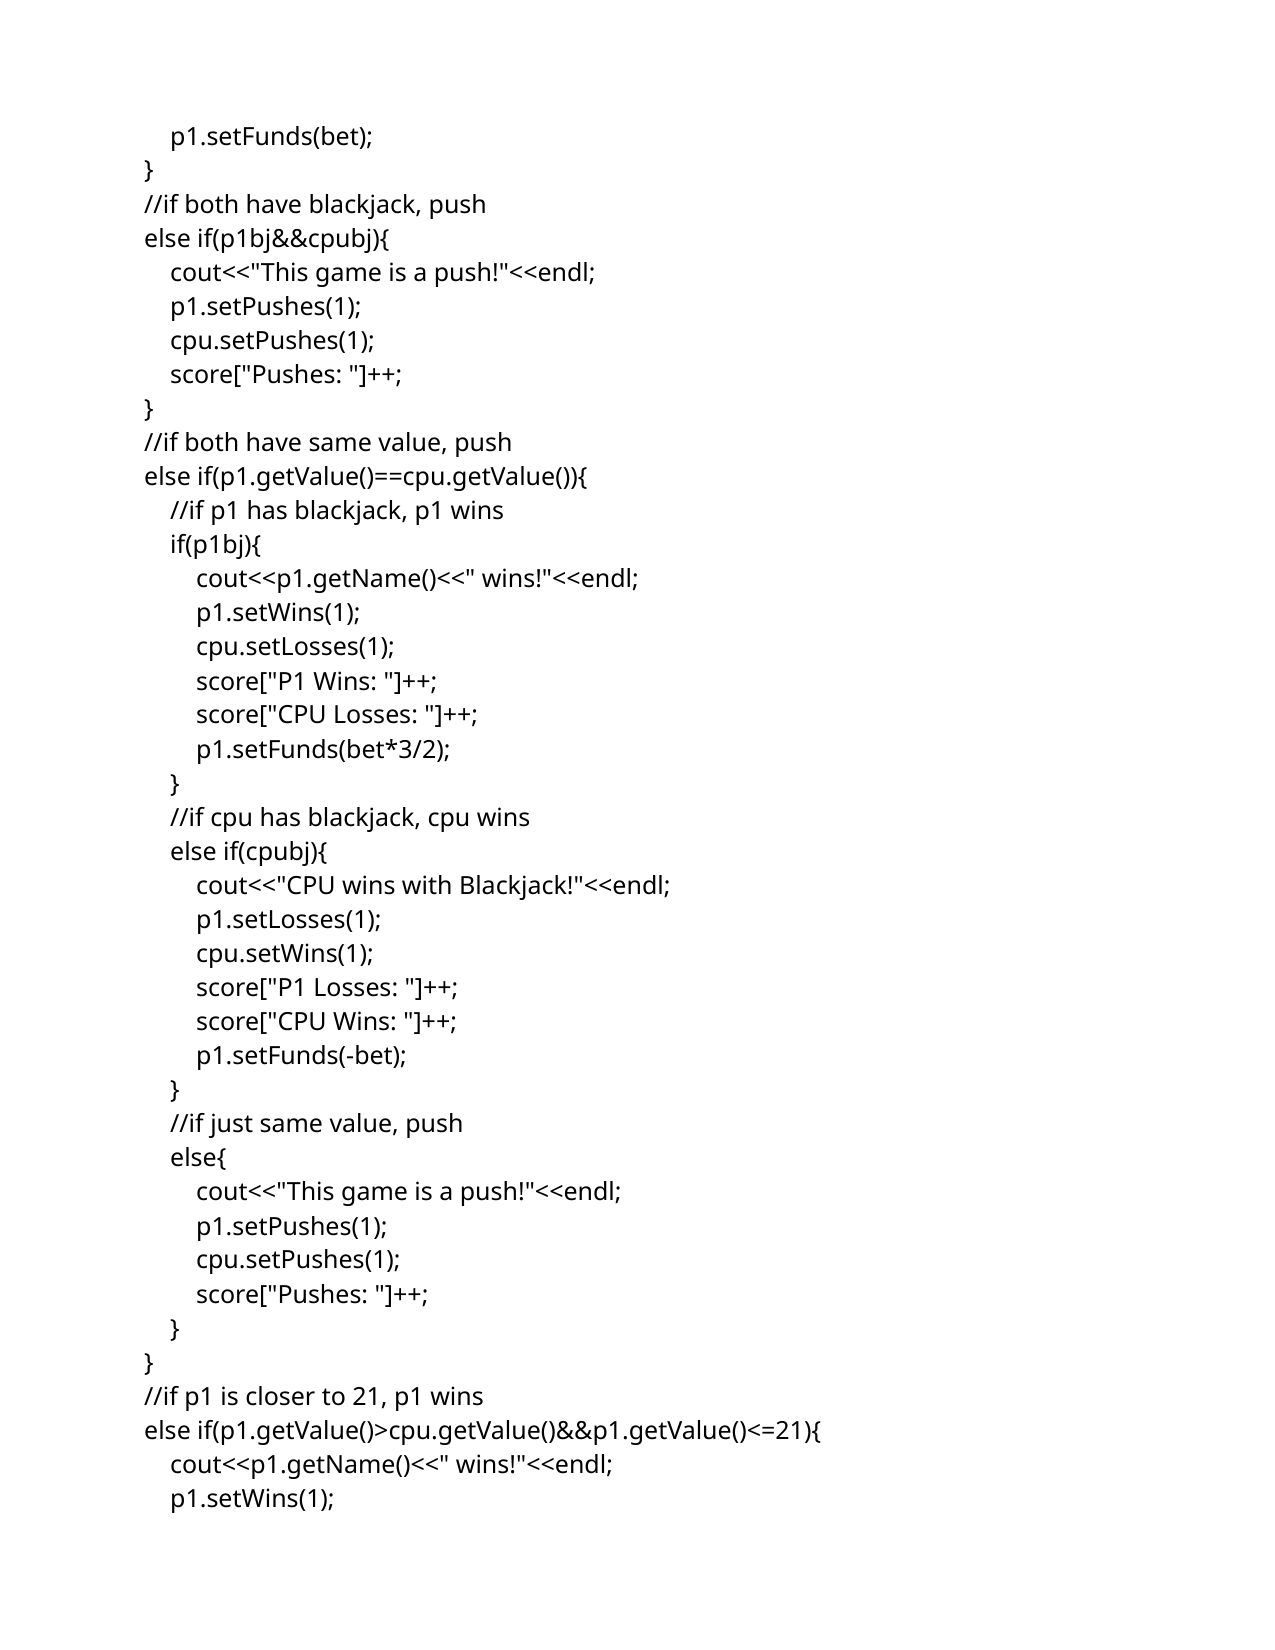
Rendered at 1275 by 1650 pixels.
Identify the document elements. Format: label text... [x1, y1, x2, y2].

text score["P1 Wins: "]++; [118, 663, 1157, 697]
text cout<<p1.getName()<<" wins!"<<endl; [118, 1447, 1157, 1481]
text } [118, 1072, 1157, 1106]
text //if p1 is closer to 21, p1 wins [118, 1378, 1157, 1412]
text cout<<"CPU wins with Blackjack!"<<endl; [118, 867, 1157, 902]
text p1.setLosses(1); [118, 902, 1157, 936]
text //if both have blackjack, push [118, 186, 1157, 220]
text score["P1 Losses: "]++; [118, 970, 1157, 1004]
text else if(cpubj){ [118, 833, 1157, 867]
text } [118, 152, 1157, 186]
text //if both have same value, push [118, 425, 1157, 459]
text p1.setPushes(1); [118, 1208, 1157, 1242]
text else if(p1.getValue()>cpu.getValue()&&p1.getValue()<=21){ [118, 1412, 1157, 1447]
text else{ [118, 1140, 1157, 1174]
text score["CPU Wins: "]++; [118, 1004, 1157, 1038]
text p1.setFunds(bet*3/2); [118, 731, 1157, 765]
text cout<<"This game is a push!"<<endl; [118, 1174, 1157, 1208]
text cout<<p1.getName()<<" wins!"<<endl; [118, 561, 1157, 595]
text score["Pushes: "]++; [118, 1276, 1157, 1310]
text cout<<"This game is a push!"<<endl; [118, 254, 1157, 288]
text } [118, 1310, 1157, 1344]
text p1.setWins(1); [118, 1481, 1157, 1515]
text else if(p1.getValue()==cpu.getValue()){ [118, 459, 1157, 493]
text cpu.setWins(1); [118, 936, 1157, 970]
text p1.setPushes(1); [118, 288, 1157, 322]
text //if p1 has blackjack, p1 wins [118, 493, 1157, 527]
text p1.setFunds(-bet); [118, 1038, 1157, 1072]
text cpu.setPushes(1); [118, 322, 1157, 357]
text p1.setFunds(bet); [118, 118, 1157, 152]
text score["CPU Losses: "]++; [118, 697, 1157, 731]
text } [118, 391, 1157, 425]
text cpu.setLosses(1); [118, 629, 1157, 663]
text cpu.setPushes(1); [118, 1242, 1157, 1276]
text score["Pushes: "]++; [118, 357, 1157, 391]
text if(p1bj){ [118, 527, 1157, 561]
text } [118, 1344, 1157, 1378]
text else if(p1bj&&cpubj){ [118, 220, 1157, 254]
text } [118, 765, 1157, 799]
text //if cpu has blackjack, cpu wins [118, 799, 1157, 833]
text p1.setWins(1); [118, 595, 1157, 629]
text //if just same value, push [118, 1106, 1157, 1140]
